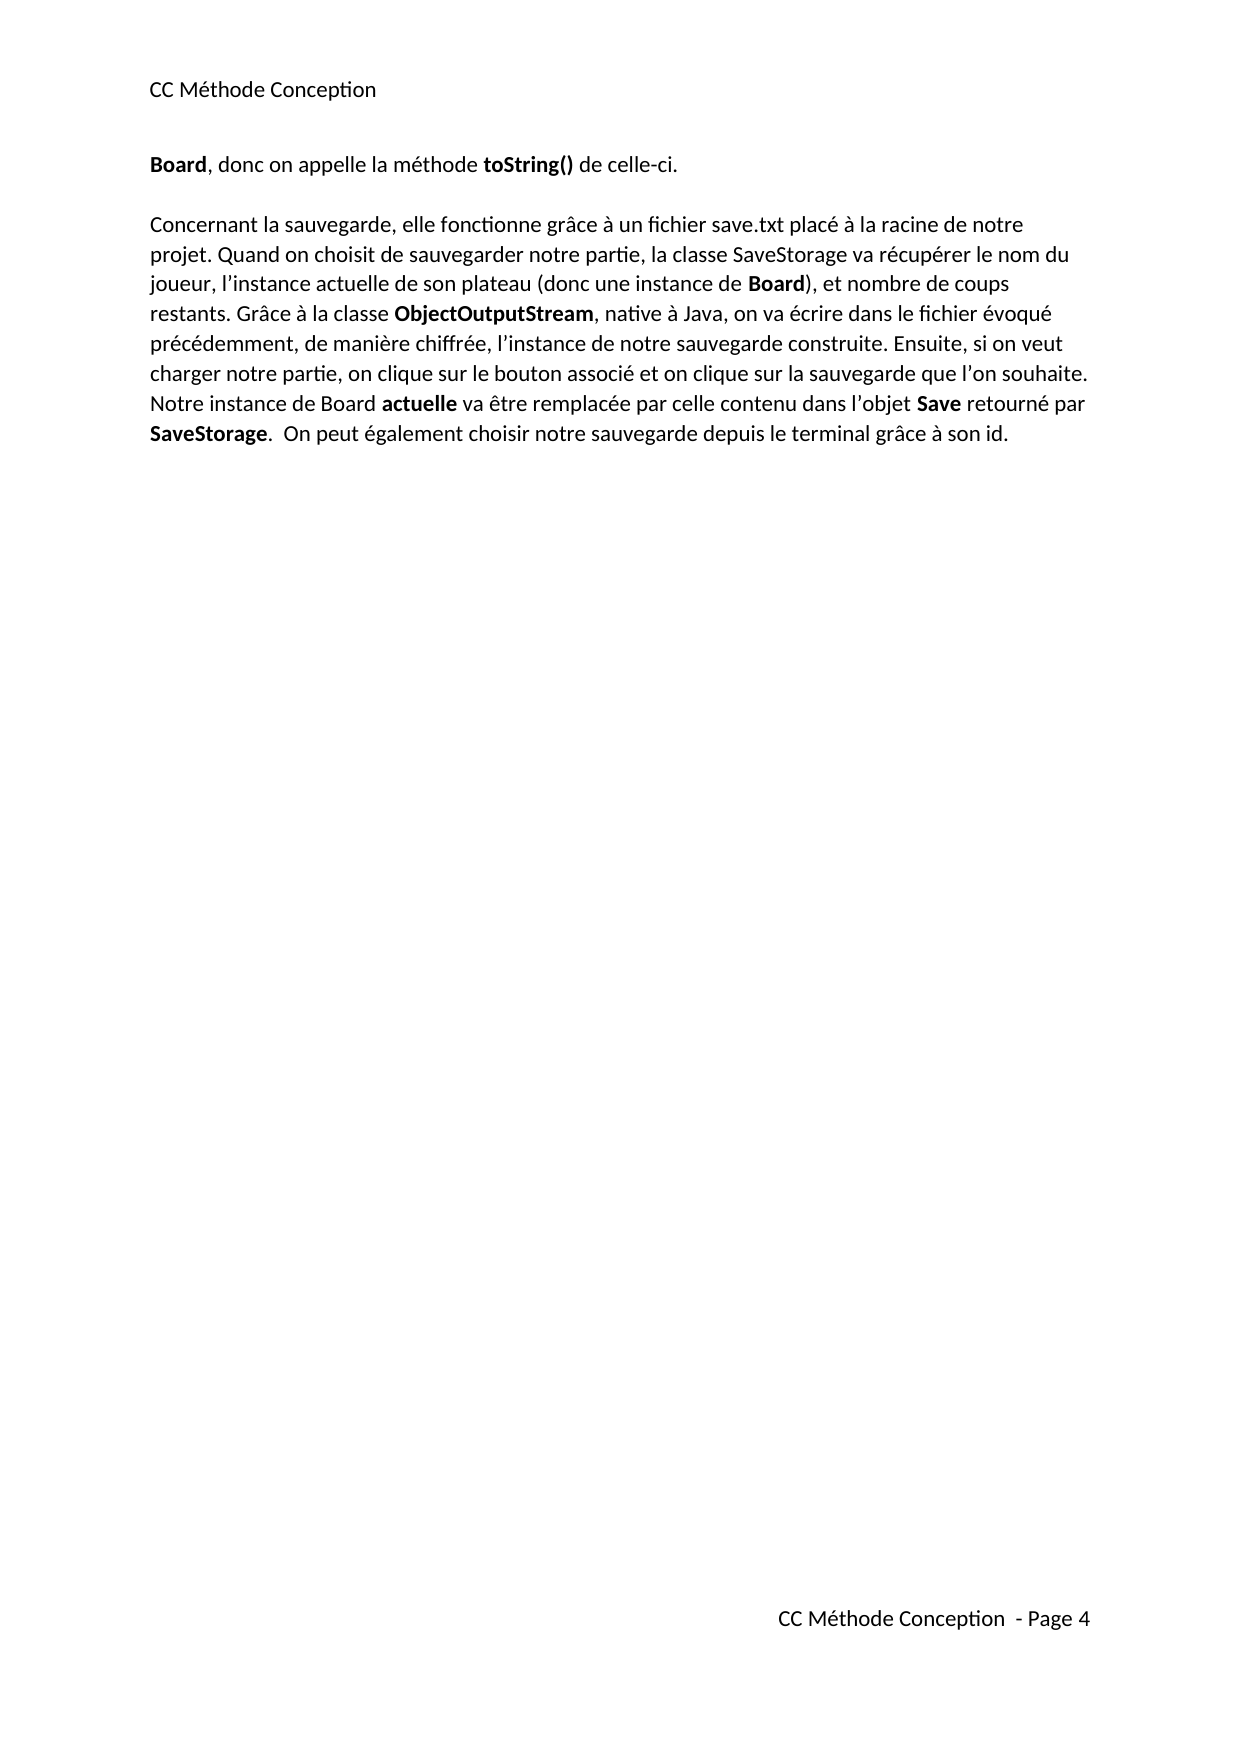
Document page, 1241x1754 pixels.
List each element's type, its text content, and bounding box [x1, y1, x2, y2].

text Board, donc on appelle la méthode toString() de celle-ci. Concernant la sauvegarde, elle fonctionne grâce à un fichier save.txt placé à la racine de notre projet. Quand on choisit de sauvegarder notre partie, la classe SaveStorage va récupérer le nom du joueur, l’instance actuelle de son plateau (donc une instance de Board), et nombre de coups restants. Grâce à la classe ObjectOutputStream, native à Java, on va écrire dans le fichier évoqué précédemment, de manière chiffrée, l’instance de notre sauvegarde construite. Ensuite, si on veut charger notre partie, on clique sur le bouton associé et on clique sur la sauvegarde que l’on souhaite. Notre instance de Board actuelle va être remplacée par celle contenu dans l’objet Save retourné par SaveStorage. On peut également choisir notre sauvegarde depuis le terminal grâce à son id. [150, 150, 1090, 447]
